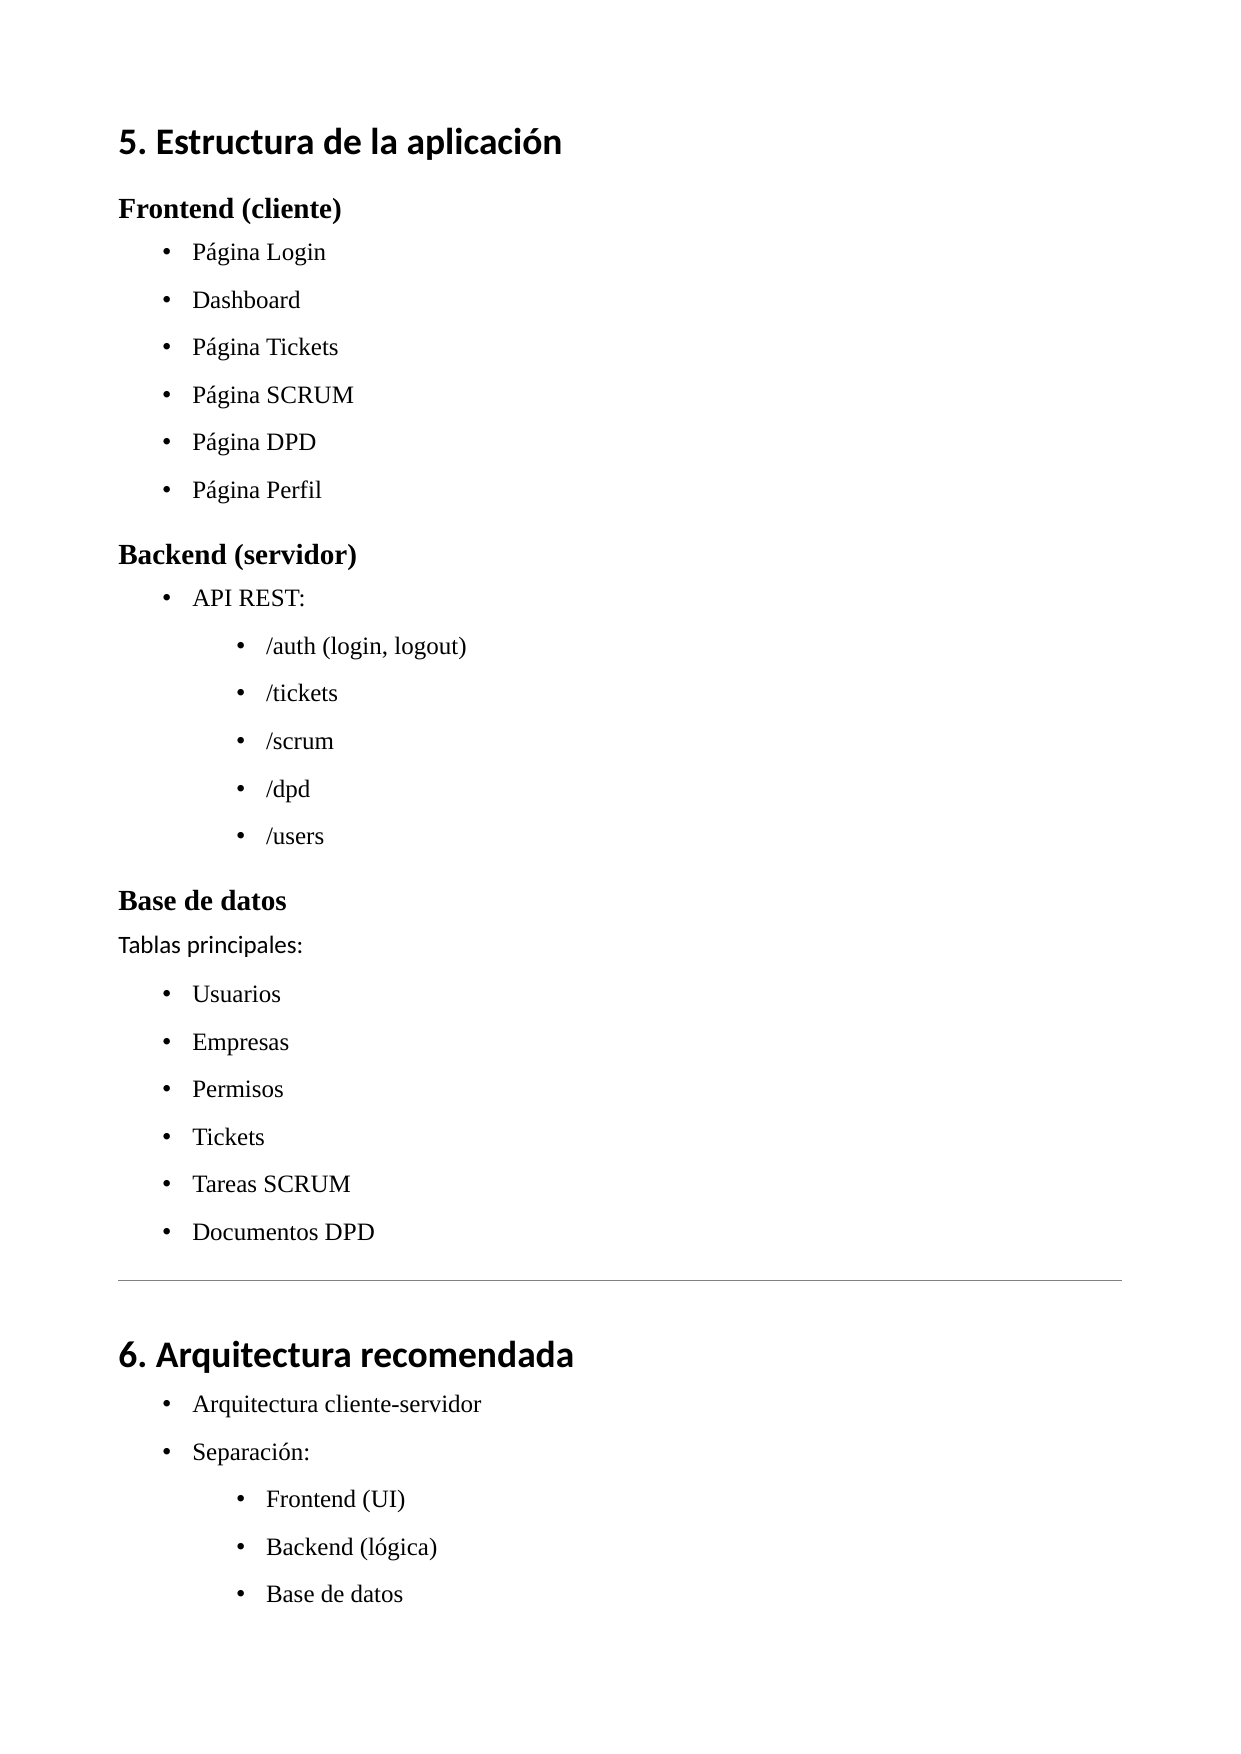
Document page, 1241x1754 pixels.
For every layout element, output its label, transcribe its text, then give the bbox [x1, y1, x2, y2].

list Arquitectura cliente-servidor [162, 1389, 1122, 1418]
list Página Perfil [162, 475, 1122, 504]
list Tareas SCRUM [162, 1169, 1122, 1198]
list Separación: [162, 1437, 1122, 1466]
list /auth (login, logout) [236, 631, 1122, 660]
list /users [236, 821, 1122, 850]
list Tickets [162, 1122, 1122, 1151]
subtitle Backend (servidor) [118, 537, 1122, 571]
list Dashboard [162, 285, 1122, 313]
list /dpd [236, 774, 1122, 802]
subtitle 6. Arquitectura recomendada [118, 1331, 1122, 1377]
subtitle 5. Estructura de la aplicación [118, 118, 1122, 164]
list Página SCRUM [162, 380, 1122, 409]
list Permisos [162, 1074, 1122, 1103]
list Página DPD [162, 427, 1122, 456]
subtitle Frontend (cliente) [118, 191, 1122, 224]
list Página Tickets [162, 332, 1122, 361]
list Backend (lógica) [236, 1532, 1122, 1561]
text Tablas principales: [118, 929, 1122, 960]
list Página Login [162, 237, 1122, 266]
subtitle Base de datos [118, 883, 1122, 917]
list Documentos DPD [162, 1217, 1122, 1246]
list Usuarios [162, 979, 1122, 1008]
list /tickets [236, 678, 1122, 707]
list API REST: [162, 583, 1122, 612]
list Base de datos [236, 1579, 1122, 1608]
list /scrum [236, 726, 1122, 755]
list Empresas [162, 1027, 1122, 1056]
list Frontend (UI) [236, 1484, 1122, 1513]
